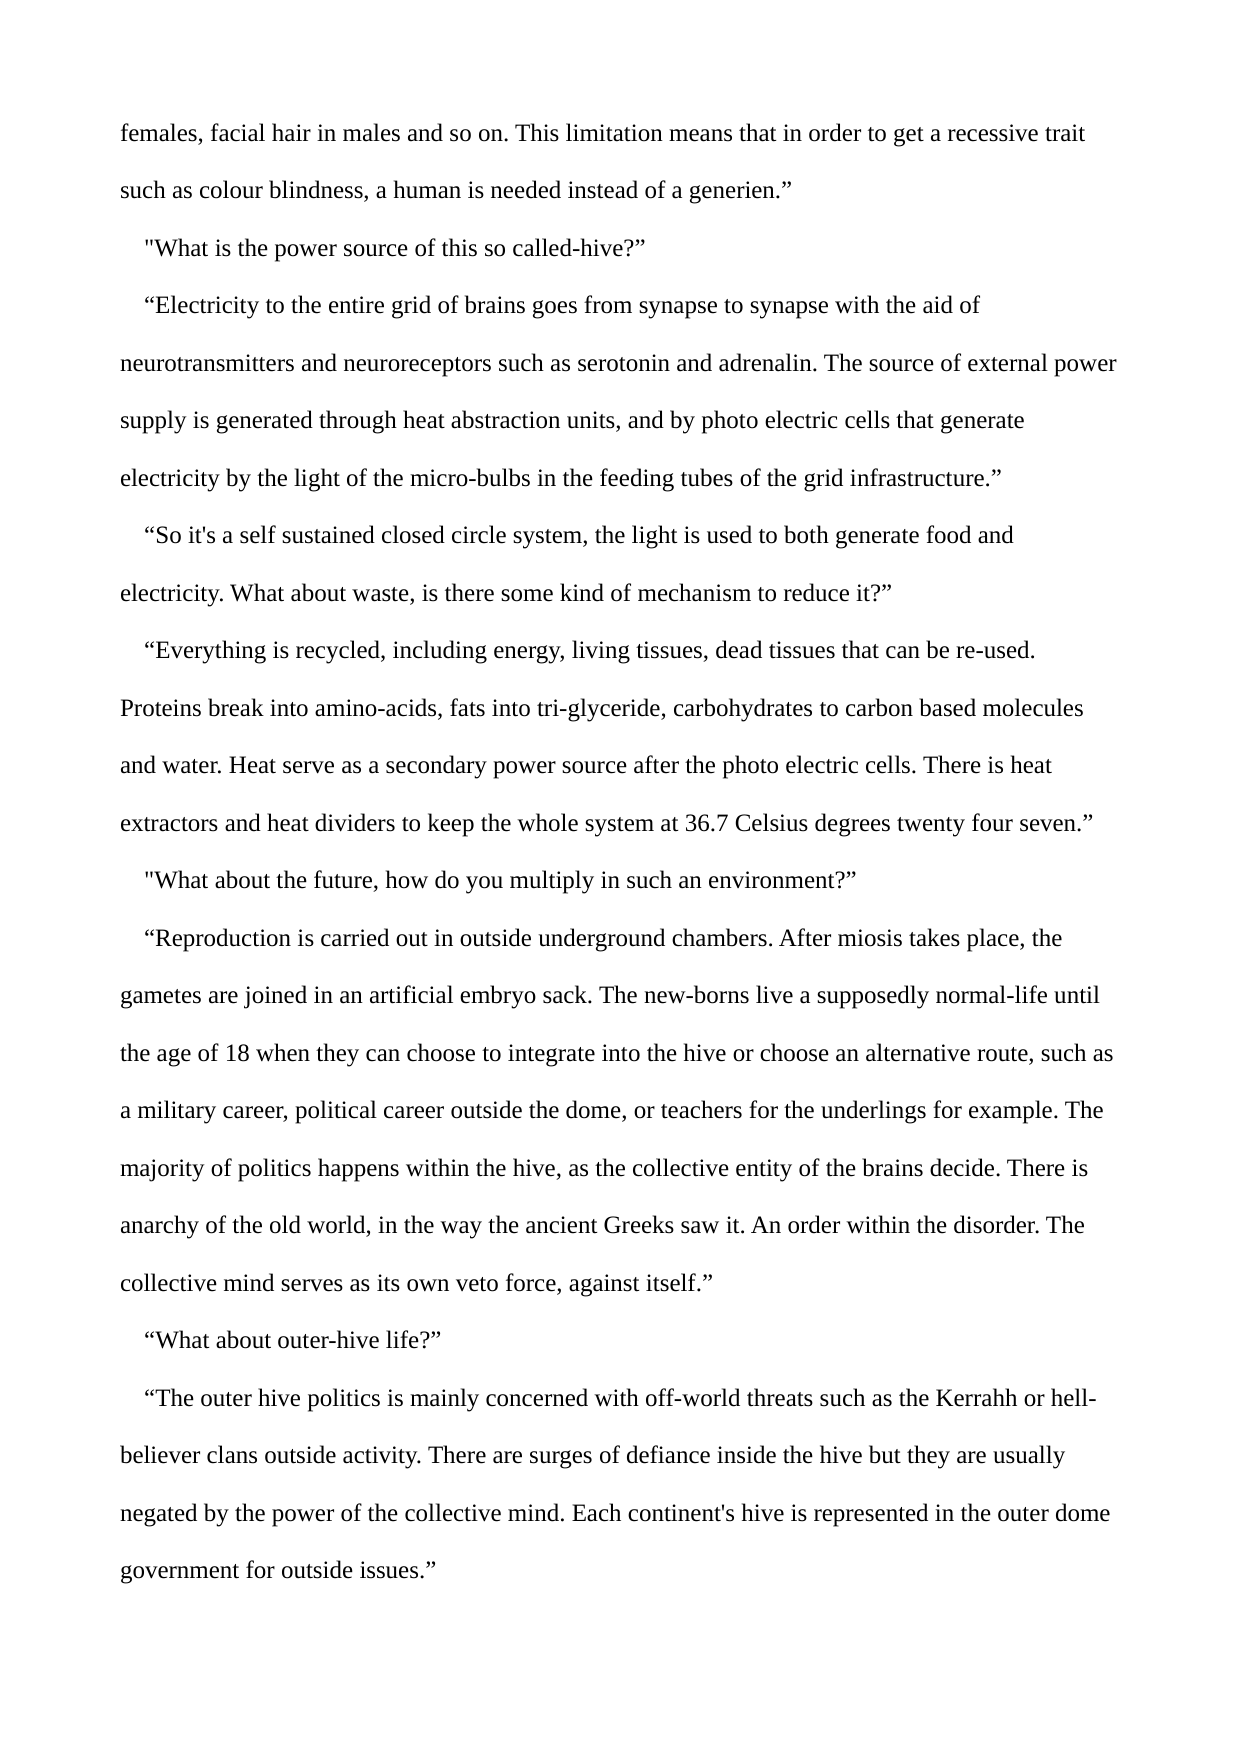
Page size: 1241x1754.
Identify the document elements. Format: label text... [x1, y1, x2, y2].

text "What about the future, how do you multiply in such an environment?” [120, 866, 1122, 894]
text “Electricity to the entire grid of brains goes from synapse to synapse with the aid of neurotransmitters and neuroreceptors such as serotonin and adrenalin. The source of external power supply is generated through heat abstraction units, and by photo electric cells that generate electricity by the light of the micro-bulbs in the feeding tubes of the grid infrastructure.” [120, 291, 1122, 492]
text “So it's a self sustained closed circle system, the light is used to both generate food and electricity. What about waste, is there some kind of mechanism to reduce it?” [120, 521, 1122, 607]
text females, facial hair in males and so on. This limitation means that in order to get a recessive trait such as colour blindness, a human is needed instead of a generien.” [120, 118, 1122, 204]
text "What is the power source of this so called-hive?” [120, 233, 1122, 262]
text “The outer hive politics is mainly concerned with off-world threats such as the Kerrahh or hell-believer clans outside activity. There are surges of defiance inside the hive but they are usually negated by the power of the collective mind. Each continent's hive is represented in the outer dome government for outside issues.” [120, 1383, 1122, 1584]
text “Everything is recycled, including energy, living tissues, dead tissues that can be re-used. Proteins break into amino-acids, fats into tri-glyceride, carbohydrates to carbon based molecules and water. Heat serve as a secondary power source after the photo electric cells. There is heat extractors and heat dividers to keep the whole system at 36.7 Celsius degrees twenty four seven.” [120, 636, 1122, 837]
text “What about outer-hive life?” [120, 1326, 1122, 1354]
text “Reproduction is carried out in outside underground chambers. After miosis takes place, the gametes are joined in an artificial embryo sack. The new-borns live a supposedly normal-life until the age of 18 when they can choose to integrate into the hive or choose an alternative route, such as a military career, political career outside the dome, or teachers for the underlings for example. The majority of politics happens within the hive, as the collective entity of the brains decide. There is anarchy of the old world, in the way the ancient Greeks saw it. An order within the disorder. The collective mind serves as its own veto force, against itself.” [120, 923, 1122, 1297]
